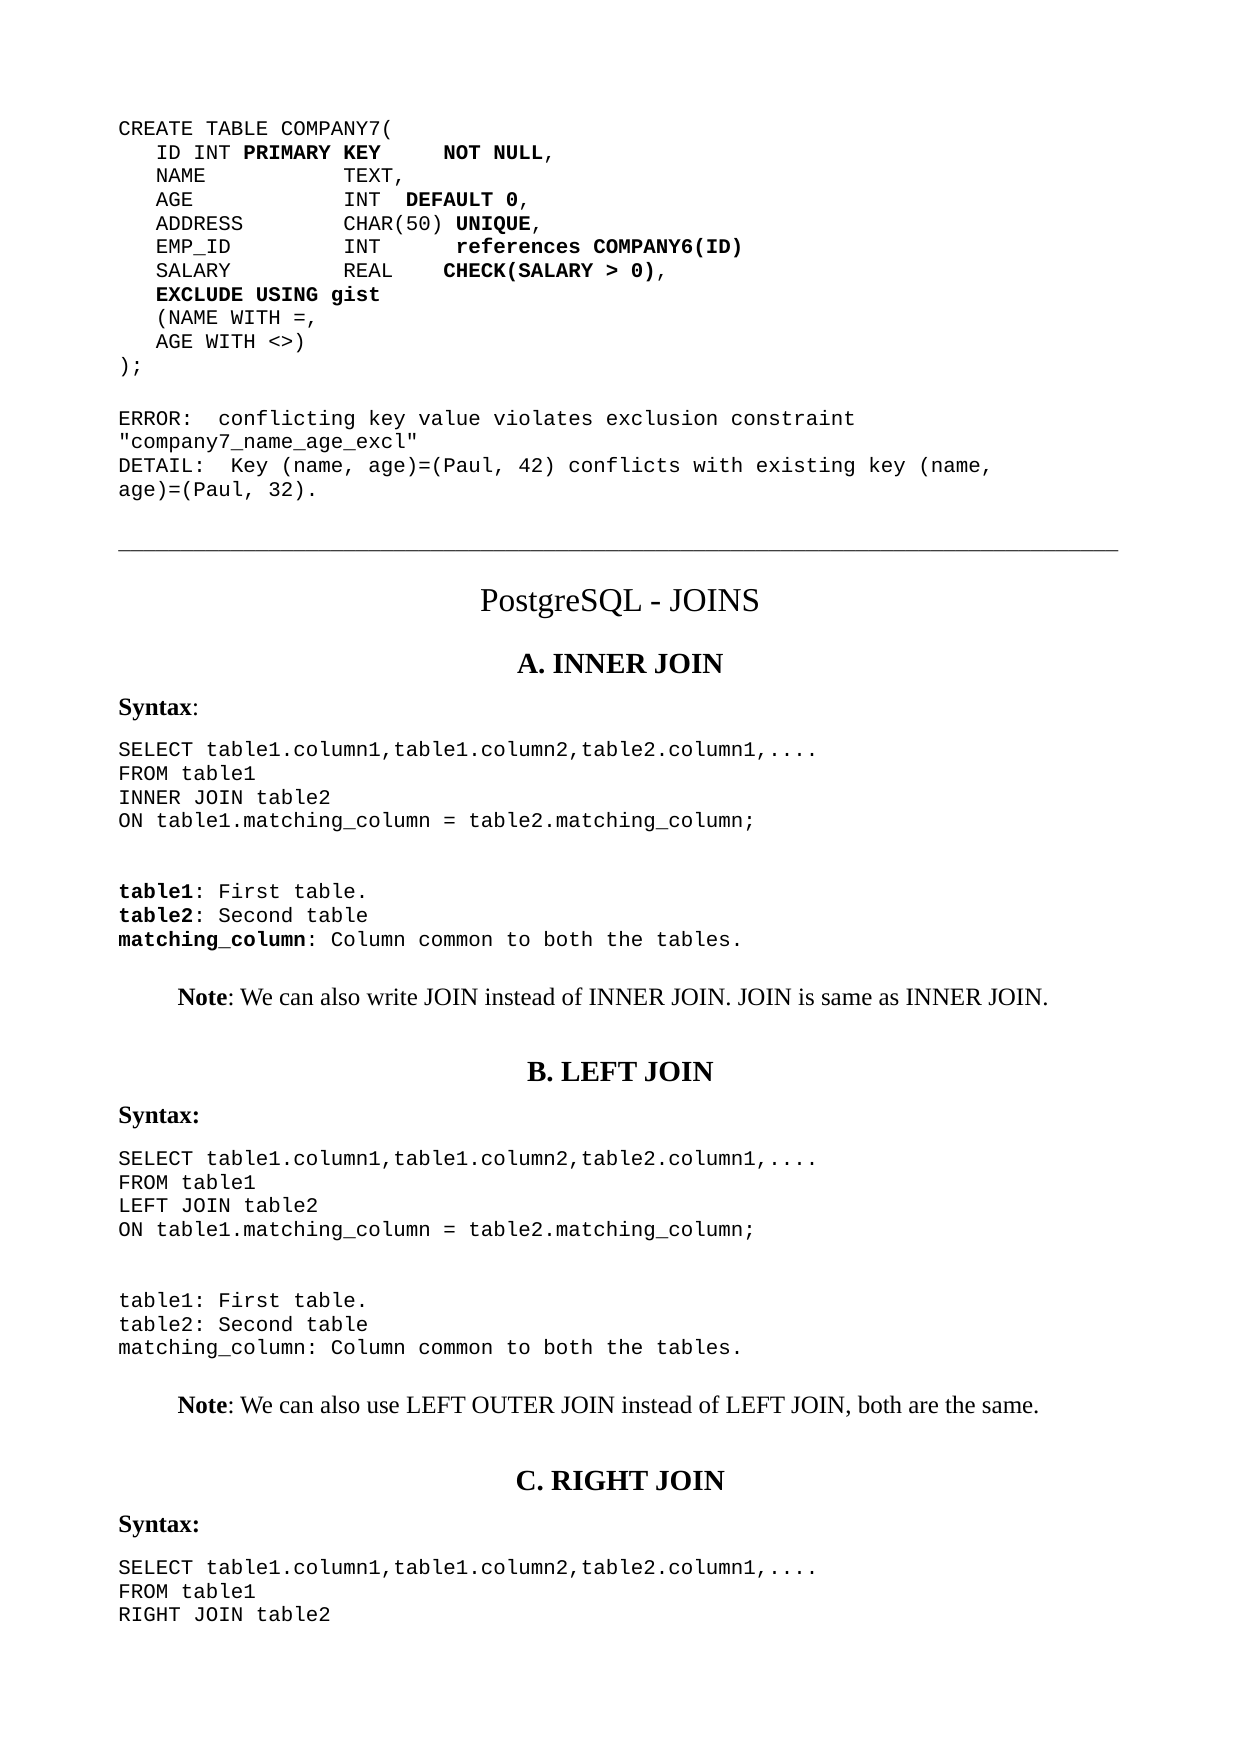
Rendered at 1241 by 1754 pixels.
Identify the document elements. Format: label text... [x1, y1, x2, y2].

text matching_column: Column common to both the tables. [118, 1337, 1122, 1361]
text FROM table1 [118, 1172, 1122, 1196]
text ON table1.matching_column = table2.matching_column; [118, 1219, 1122, 1243]
text EXCLUDE USING gist [118, 284, 1122, 307]
text SELECT table1.column1,table1.column2,table2.column1,.... [118, 1557, 1122, 1581]
text NAME TEXT, [118, 165, 1122, 189]
text LEFT JOIN table2 [118, 1196, 1122, 1219]
text ON table1.matching_column = table2.matching_column; [118, 810, 1122, 834]
text (NAME WITH =, [118, 307, 1122, 331]
text SELECT table1.column1,table1.column2,table2.column1,.... [118, 739, 1122, 763]
text table2: Second table [118, 1314, 1122, 1337]
text table1: First table. [118, 881, 1122, 905]
text ); [118, 354, 1122, 378]
text ID INT PRIMARY KEY NOT NULL, [118, 142, 1122, 165]
text INNER JOIN table2 [118, 787, 1122, 810]
text ________________________________________________________________________________ [118, 532, 1122, 555]
subtitle C. RIGHT JOIN [118, 1463, 1122, 1497]
text SELECT table1.column1,table1.column2,table2.column1,.... [118, 1148, 1122, 1172]
text CREATE TABLE COMPANY7( [118, 118, 1122, 142]
text Syntax: [118, 692, 1122, 721]
text FROM table1 [118, 1581, 1122, 1604]
text Syntax: [118, 1101, 1122, 1129]
text table2: Second table [118, 905, 1122, 929]
text SALARY REAL CHECK(SALARY > 0), [118, 260, 1122, 284]
text ADDRESS CHAR(50) UNIQUE, EMP_ID INT references COMPANY6(ID) [118, 213, 1122, 260]
subtitle B. LEFT JOIN [118, 1054, 1122, 1088]
text AGE WITH <>) [118, 331, 1122, 354]
text matching_column: Column common to both the tables. [118, 929, 1122, 952]
text table1: First table. [118, 1290, 1122, 1314]
text ERROR: conflicting key value violates exclusion constraint "company7_name_age_excl" [118, 408, 1122, 455]
text Note: We can also use LEFT OUTER JOIN instead of LEFT JOIN, both are the same. [177, 1391, 1063, 1419]
text AGE INT DEFAULT 0, [118, 189, 1122, 213]
text FROM table1 [118, 763, 1122, 787]
subtitle A. INNER JOIN [118, 646, 1122, 679]
text RIGHT JOIN table2 [118, 1604, 1122, 1628]
subtitle PostgreSQL - JOINS [118, 580, 1122, 619]
text Note: We can also write JOIN instead of INNER JOIN. JOIN is same as INNER JOIN. [177, 982, 1063, 1011]
text DETAIL: Key (name, age)=(Paul, 42) conflicts with existing key (name, age)=(Paul, 32). [118, 455, 1122, 502]
text Syntax: [118, 1509, 1122, 1538]
